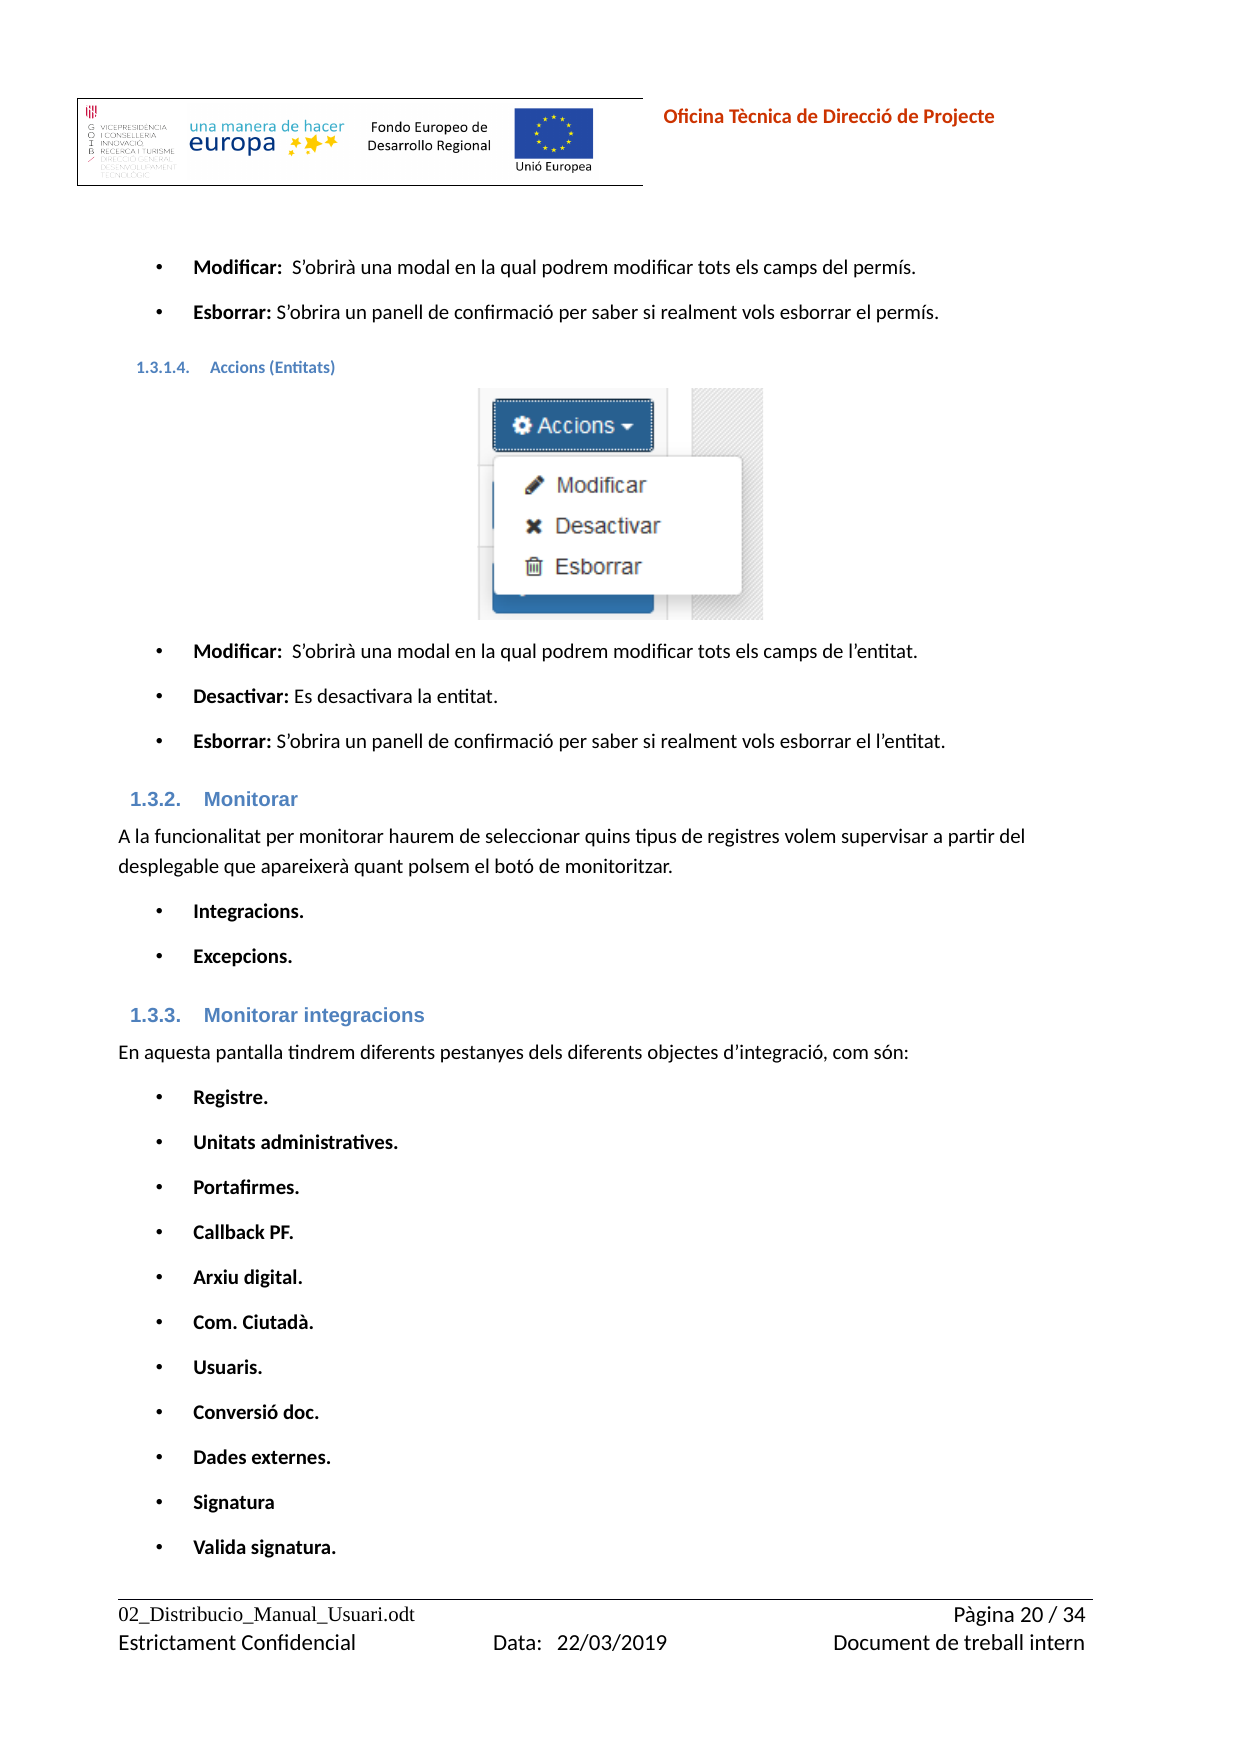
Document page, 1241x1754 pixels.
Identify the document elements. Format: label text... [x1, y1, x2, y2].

subtitle Monitorar [130, 787, 1122, 811]
list Desactivar: Es desactivara la entitat. [156, 683, 1122, 708]
list Callback PF. [156, 1219, 1122, 1245]
subtitle Accions (Entitats) [136, 357, 1122, 378]
list Com. Ciutadà. [156, 1309, 1122, 1335]
text A la funcionalitat per monitorar haurem de seleccionar quins tipus de registres volem supervisar a partir del desplegable que apareixerà quant polsem el botó de monitoritzar. [118, 823, 1122, 879]
list Arxiu digital. [156, 1264, 1122, 1290]
text En aquesta pantalla tindrem diferents pestanyes dels diferents objectes d’integració, com són: [118, 1039, 1122, 1065]
list Valida signatura. [156, 1534, 1122, 1560]
list Registre. [156, 1084, 1122, 1110]
list Usuaris. [156, 1354, 1122, 1380]
list Excepcions. [156, 944, 1122, 969]
list Modificar: S’obrirà una modal en la qual podrem modificar tots els camps de l’entitat. [156, 638, 1122, 663]
list Esborrar: S’obrira un panell de confirmació per saber si realment vols esborrar el l’entitat. [156, 728, 1122, 753]
list Signatura [156, 1489, 1122, 1515]
subtitle Monitorar integracions [130, 1003, 1122, 1027]
picture [187, 103, 599, 180]
picture [82, 103, 181, 180]
list Unitats administratives. [156, 1129, 1122, 1155]
list Integracions. [156, 899, 1122, 924]
list Conversió doc. [156, 1399, 1122, 1425]
list Esborrar: S’obrira un panell de confirmació per saber si realment vols esborrar el permís. [156, 299, 1122, 325]
picture [477, 388, 764, 620]
list Portafirmes. [156, 1174, 1122, 1200]
list Dades externes. [156, 1444, 1122, 1470]
list Modificar: S’obrirà una modal en la qual podrem modificar tots els camps del permís. [156, 254, 1122, 280]
